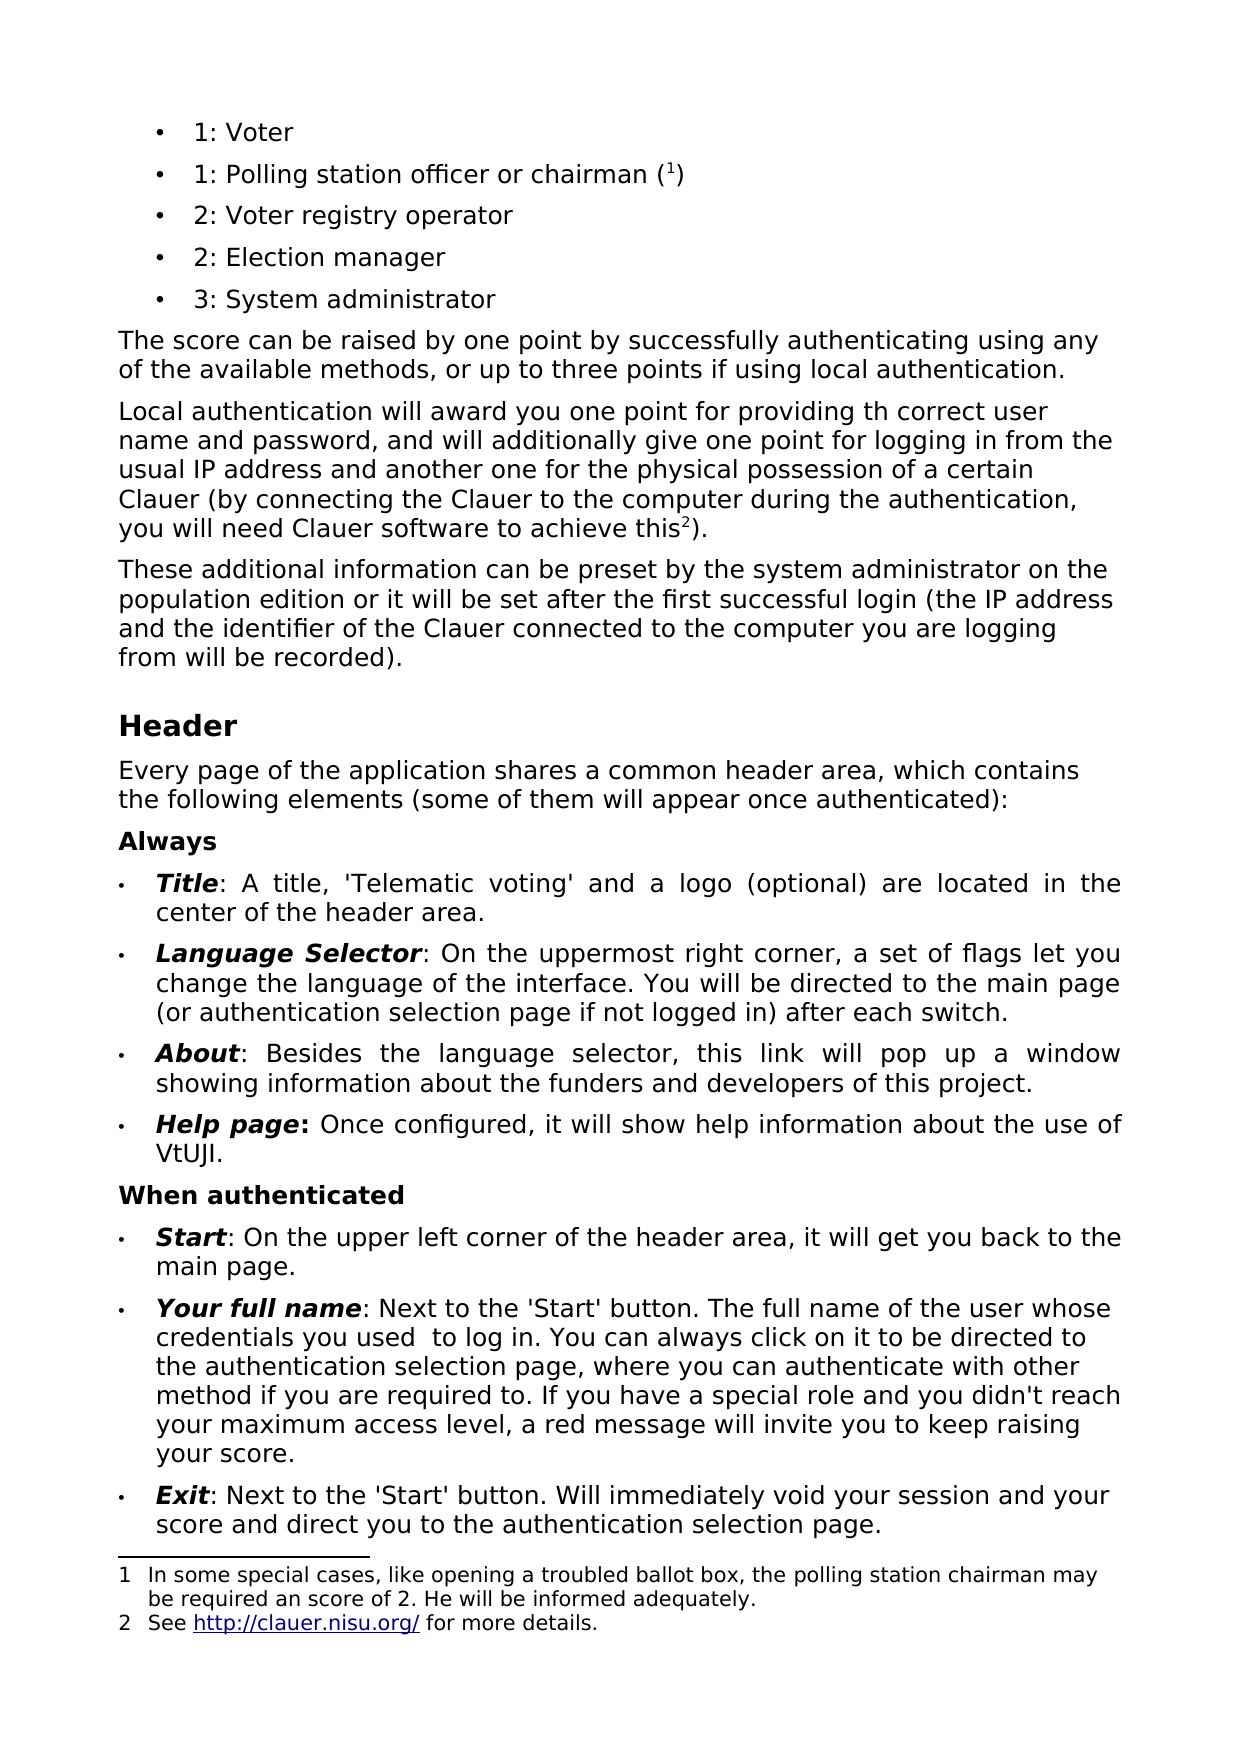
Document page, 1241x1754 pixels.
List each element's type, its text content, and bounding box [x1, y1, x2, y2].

list 1: Polling station officer or chairman () [156, 160, 1122, 189]
text These additional information can be preset by the system administrator on the population edition or it will be set after the first successful login (the IP address and the identifier of the Clauer connected to the computer you are logging from will be recorded). [118, 556, 1122, 672]
list 3: System administrator [156, 285, 1122, 314]
list 2: Voter registry operator [156, 201, 1122, 231]
list In some special cases, like opening a troubled ballot box, the polling station chairman may be required an score of 2. He will be informed adequately. [118, 1563, 1122, 1611]
text The score can be raised by one point by successfully authenticating using any of the available methods, or up to three points if using local authentication. [118, 326, 1122, 385]
list Start: On the upper left corner of the header area, it will get you back to the main page. [118, 1223, 1122, 1281]
list Title: A title, 'Telematic voting' and a logo (optional) are located in the center of the header area. [118, 869, 1122, 927]
list About: Besides the language selector, this link will pop up a window showing information about the funders and developers of this project. [118, 1039, 1122, 1098]
list Language Selector: On the uppermost right corner, a set of flags let you change the language of the interface. You will be directed to the main page (or authentication selection page if not logged in) after each switch. [118, 939, 1122, 1027]
list 2: Election manager [156, 243, 1122, 272]
text Local authentication will award you one point for providing th correct user name and password, and will additionally give one point for logging in from the usual IP address and another one for the physical possession of a certain Clauer (by connecting the Clauer to the computer during the authentication, you will need Clauer software to achieve this). [118, 397, 1122, 543]
list 1: Voter [156, 118, 1122, 147]
text When authenticated [118, 1181, 1122, 1210]
subtitle Header [118, 710, 1122, 744]
text Every page of the application shares a common header area, which contains the following elements (some of them will appear once authenticated): [118, 756, 1122, 814]
list Exit: Next to the 'Start' button. Will immediately void your session and your score and direct you to the authentication selection page. [118, 1481, 1122, 1539]
text Always [118, 827, 1122, 856]
list Help page: Once configured, it will show help information about the use of VtUJI. [118, 1110, 1122, 1169]
list Your full name: Next to the 'Start' button. The full name of the user whose credentials you used to log in. You can always click on it to be directed to the authentication selection page, where you can authenticate with other method if you are required to. If you have a special role and you didn't reach your maximum access level, a red message will invite you to keep raising your score. [118, 1294, 1122, 1469]
text See http://clauer.nisu.org/ for more details. [118, 1611, 1122, 1635]
